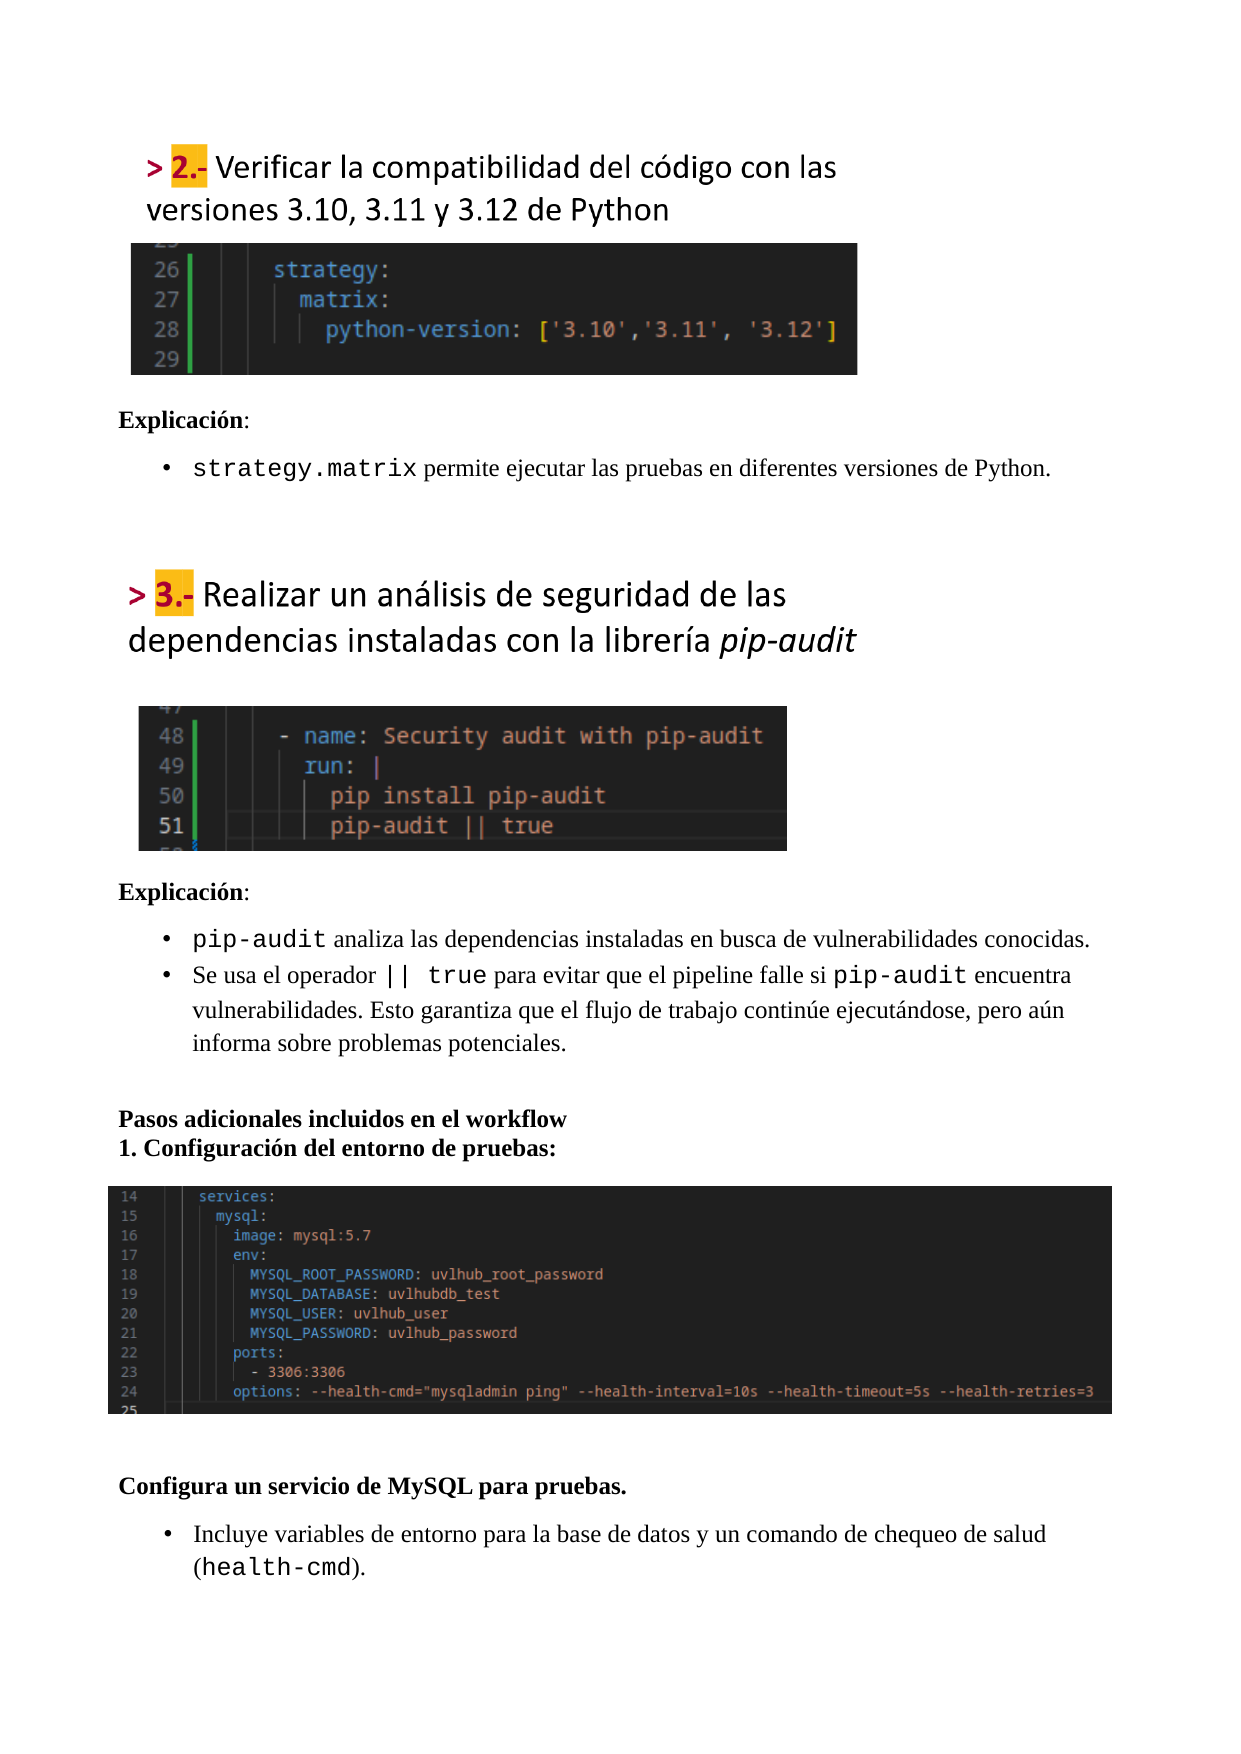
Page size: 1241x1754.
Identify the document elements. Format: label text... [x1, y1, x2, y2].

list Incluye variables de entorno para la base de datos y un comando de chequeo de salud (health-cmd). [164, 1519, 1122, 1583]
picture [123, 566, 869, 666]
picture [139, 129, 851, 228]
text Explicación: [118, 877, 1122, 906]
picture [138, 706, 787, 851]
text Pasos adicionales incluidos en el workflow [118, 1104, 1122, 1133]
list pip-audit analiza las dependencias instaladas en busca de vulnerabilidades conocidas. [162, 924, 1122, 955]
picture [108, 1186, 1112, 1414]
text 1. Configuración del entorno de pruebas: [118, 1133, 1122, 1162]
text Explicación: [118, 406, 1122, 434]
picture [130, 243, 858, 375]
list strategy.matrix permite ejecutar las pruebas en diferentes versiones de Python. [162, 453, 1122, 484]
list Se usa el operador || true para evitar que el pipeline falle si pip-audit encuentra vulnerabilidades. Esto garantiza que el flujo de trabajo continúe ejecutándose, pero aún informa sobre problemas potenciales. [162, 960, 1122, 1057]
text Configura un servicio de MySQL para pruebas. [118, 1471, 1122, 1500]
